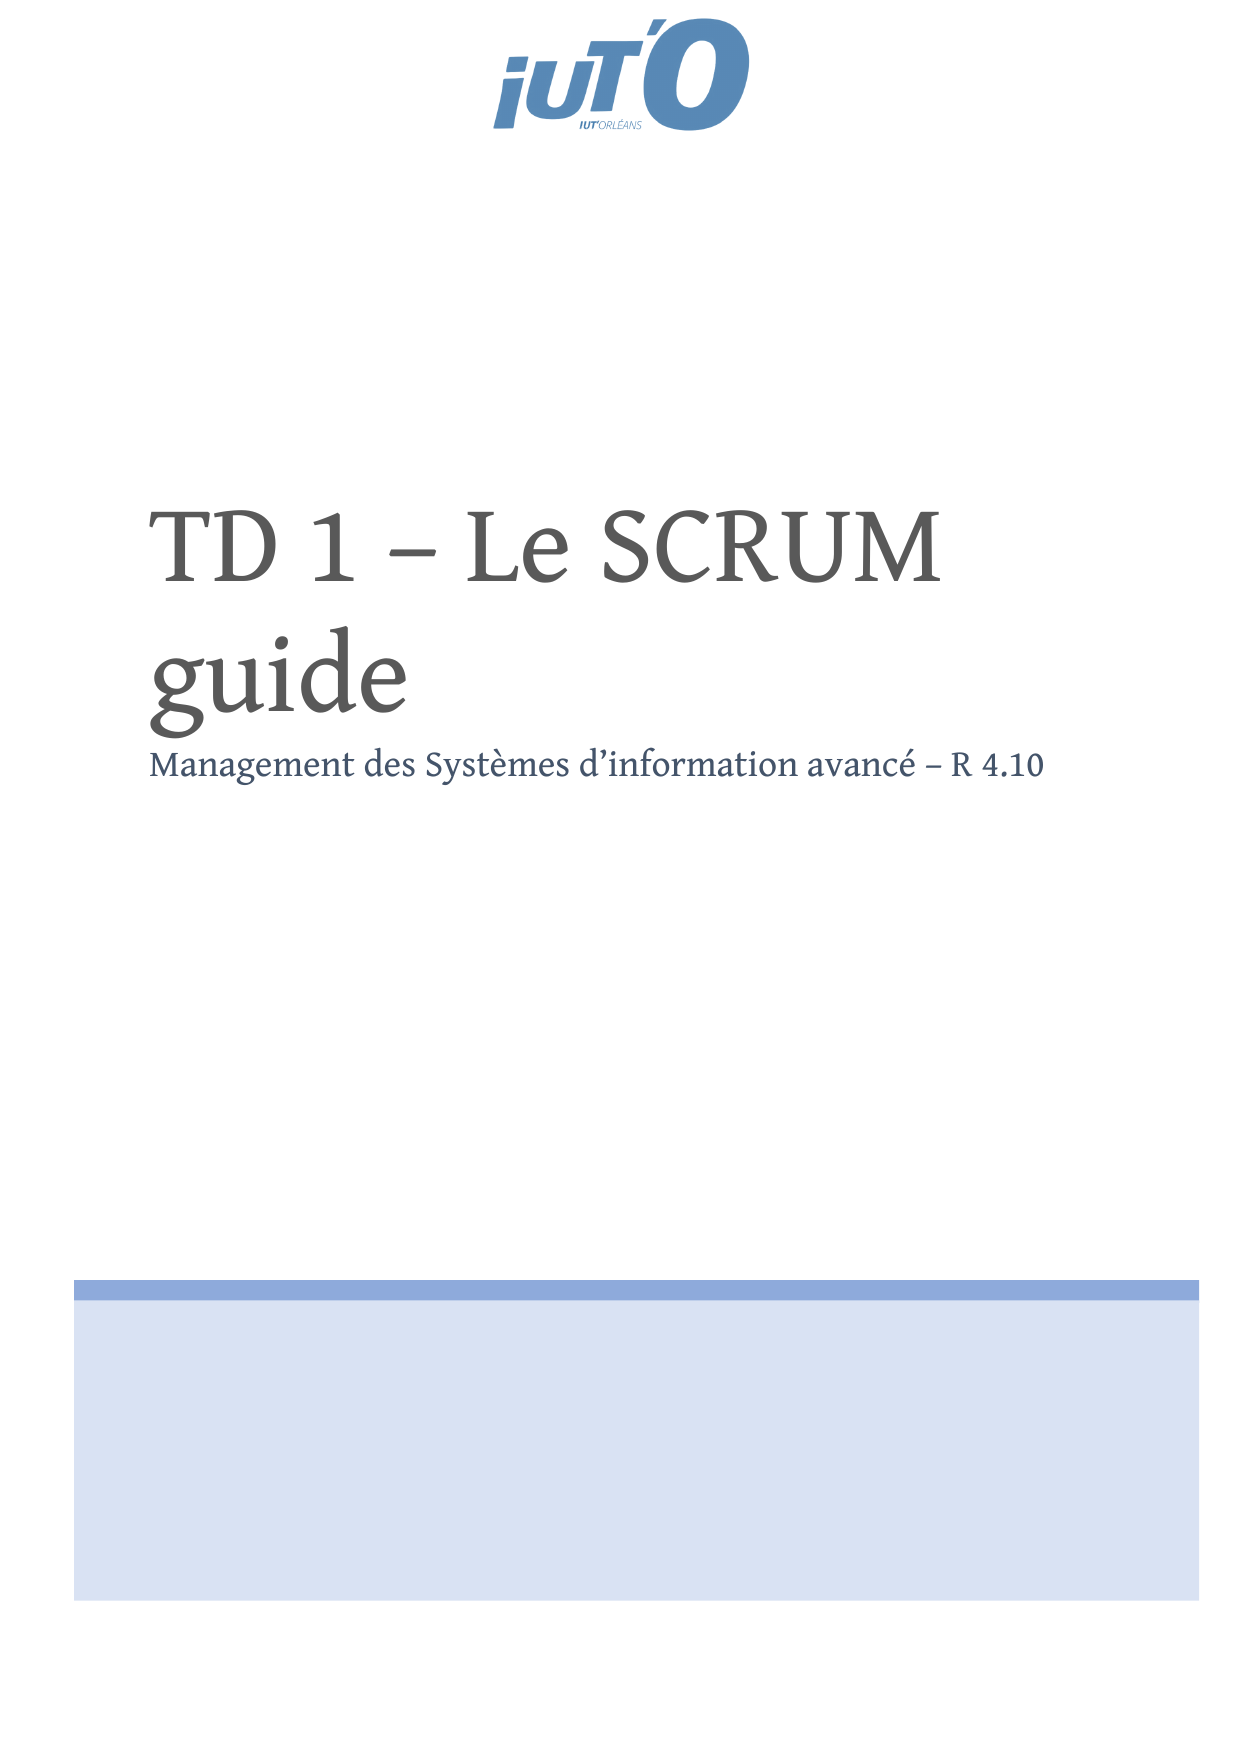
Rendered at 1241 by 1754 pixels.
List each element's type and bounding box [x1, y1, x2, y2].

picture [488, 0, 752, 152]
